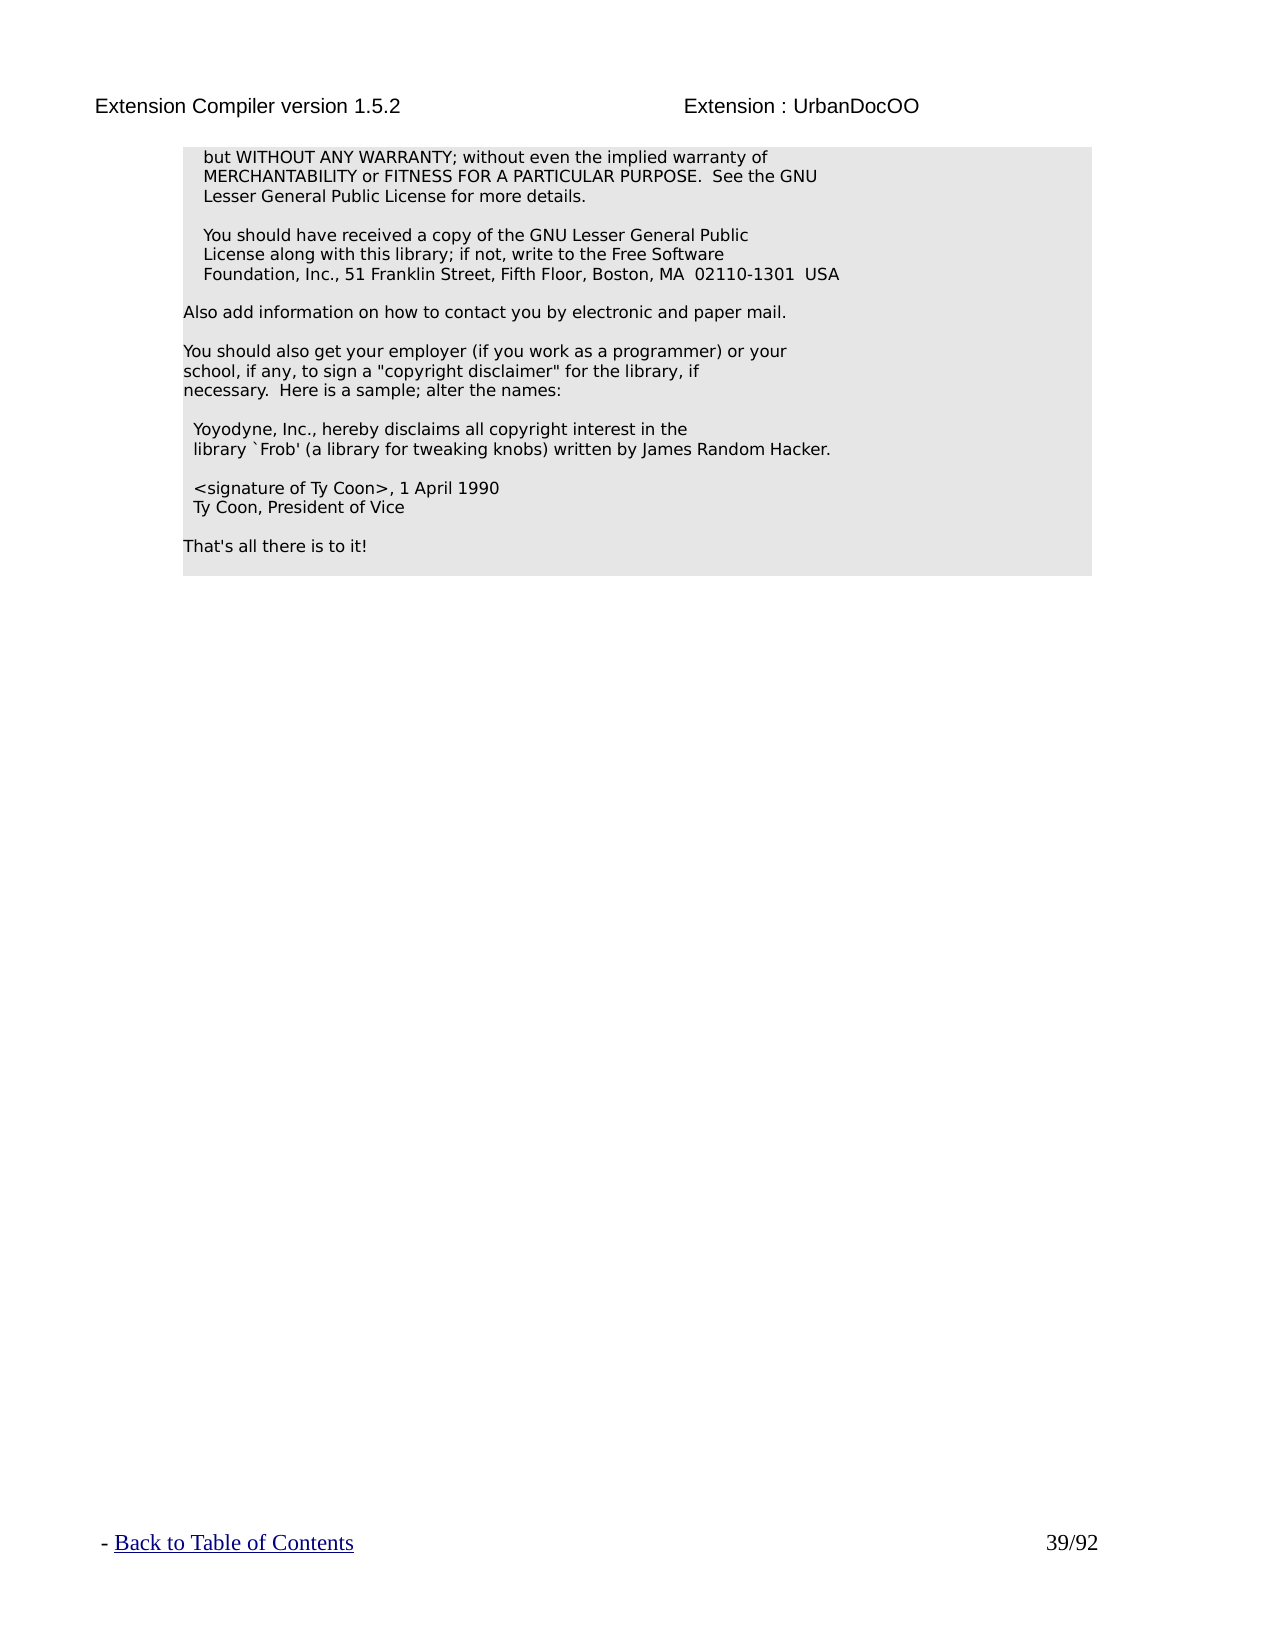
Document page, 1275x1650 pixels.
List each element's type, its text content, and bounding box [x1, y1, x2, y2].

text Also add information on how to contact you by electronic and paper mail. [183, 303, 1092, 323]
text That's all there is to it! [183, 537, 1092, 557]
text Ty Coon, President of Vice [183, 498, 1092, 518]
text MERCHANTABILITY or FITNESS FOR A PARTICULAR PURPOSE. See the GNU [183, 167, 1092, 186]
text library `Frob' (a library for tweaking knobs) written by James Random Hacker. [183, 440, 1092, 459]
text Yoyodyne, Inc., hereby disclaims all copyright interest in the [183, 420, 1092, 440]
text <signature of Ty Coon>, 1 April 1990 [183, 479, 1092, 498]
text necessary. Here is a sample; alter the names: [183, 381, 1092, 401]
text License along with this library; if not, write to the Free Software [183, 245, 1092, 264]
text Lesser General Public License for more details. [183, 186, 1092, 206]
text but WITHOUT ANY WARRANTY; without even the implied warranty of [183, 147, 1092, 167]
text You should also get your employer (if you work as a programmer) or your [183, 342, 1092, 362]
text You should have received a copy of the GNU Lesser General Public [183, 225, 1092, 245]
text Foundation, Inc., 51 Franklin Street, Fifth Floor, Boston, MA 02110-1301 USA [183, 264, 1092, 284]
text school, if any, to sign a "copyright disclaimer" for the library, if [183, 362, 1092, 381]
